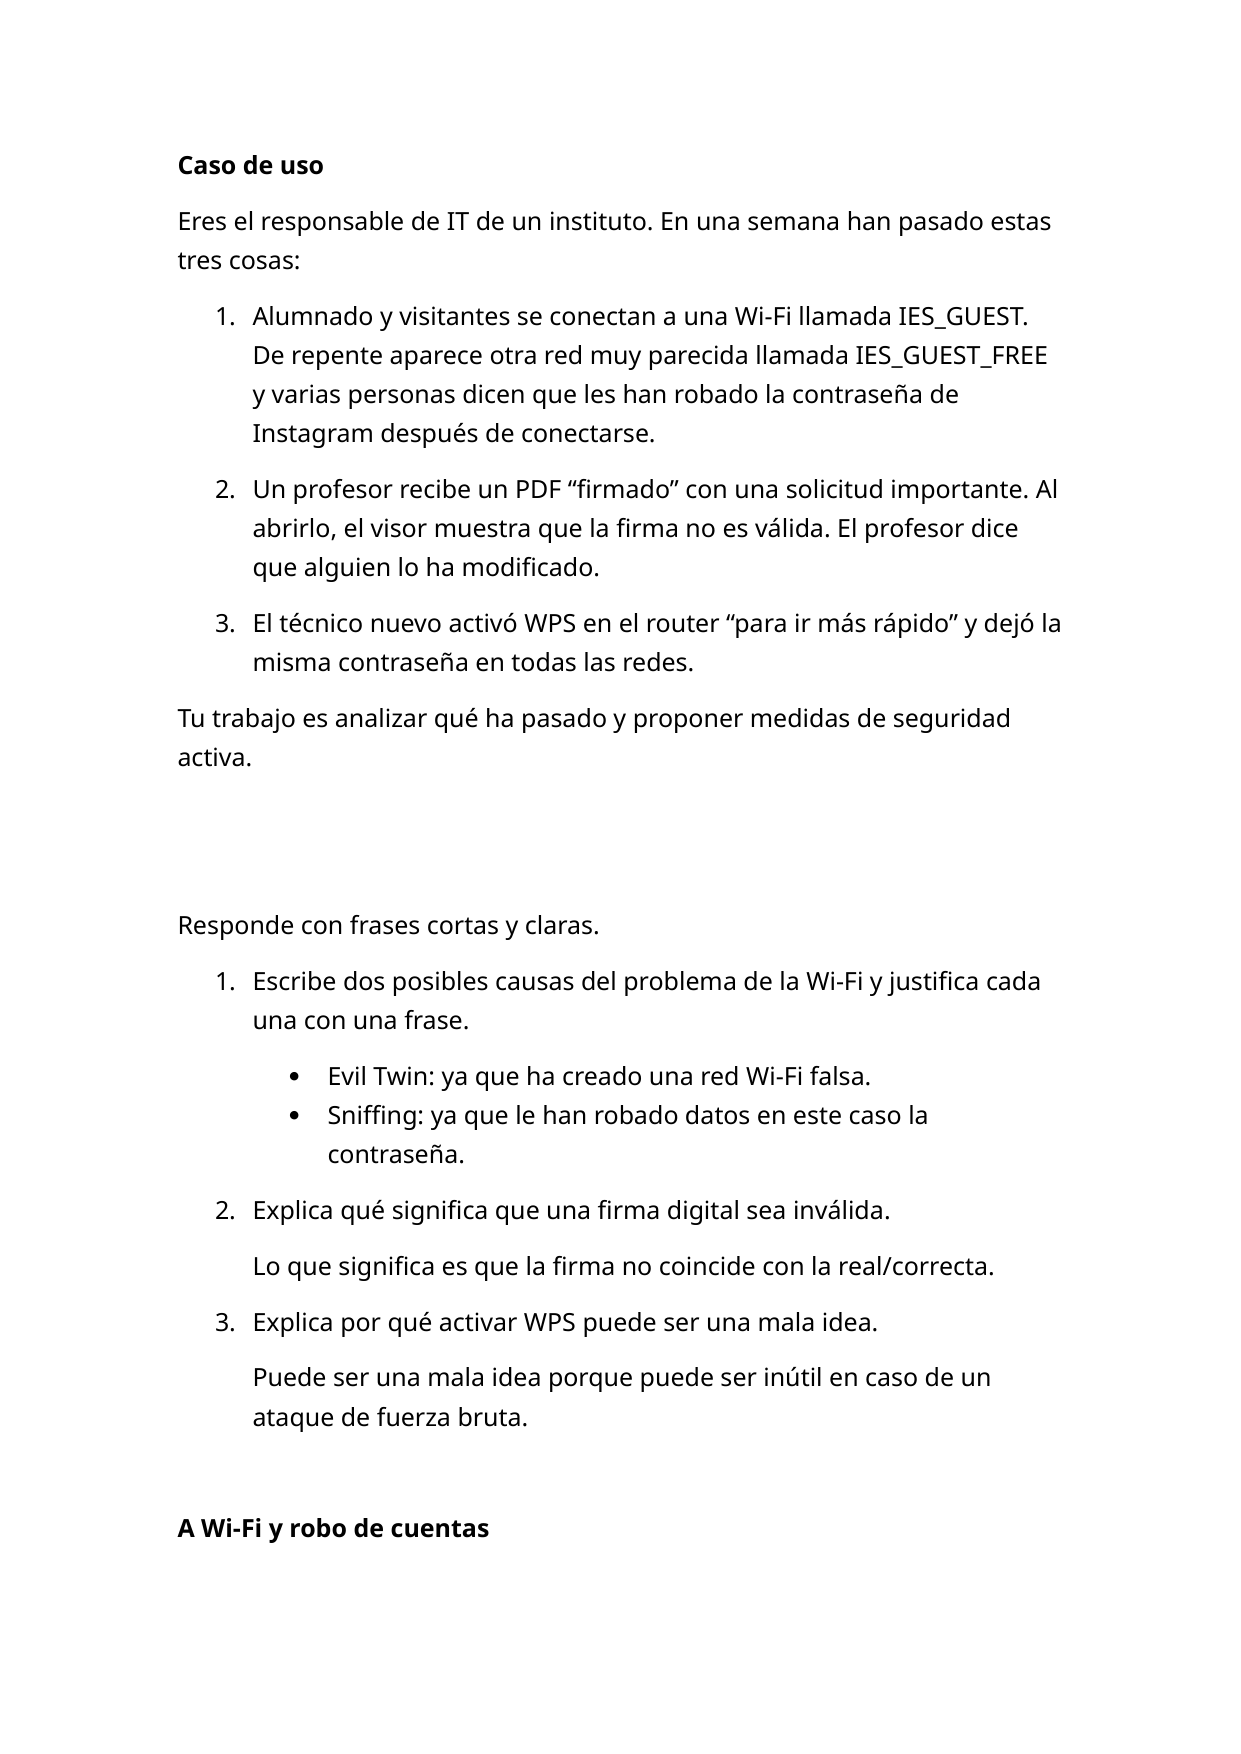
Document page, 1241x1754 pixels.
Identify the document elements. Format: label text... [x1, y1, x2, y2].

text Tu trabajo es analizar qué ha pasado y proponer medidas de seguridad activa. [177, 701, 1063, 774]
list Sniffing: ya que le han robado datos en este caso la contraseña. [290, 1098, 1063, 1171]
text A Wi-Fi y robo de cuentas [177, 1511, 1063, 1545]
text Eres el responsable de IT de un instituto. En una semana han pasado estas tres cosas: [177, 203, 1063, 277]
list Evil Twin: ya que ha creado una red Wi-Fi falsa. [290, 1058, 1063, 1092]
list Explica por qué activar WPS puede ser una mala idea. [215, 1304, 1063, 1338]
text Caso de uso [177, 148, 1063, 182]
list Un profesor recibe un PDF “firmado” con una solicitud importante. Al abrirlo, el visor muestra que la firma no es válida. El profesor dice que alguien lo ha modificado. [215, 472, 1063, 584]
list Explica qué significa que una firma digital sea inválida. [215, 1193, 1063, 1227]
list Alumnado y visitantes se conectan a una Wi-Fi llamada IES_GUEST. De repente aparece otra red muy parecida llamada IES_GUEST_FREE y varias personas dicen que les han robado la contraseña de Instagram después de conectarse. [215, 298, 1063, 450]
text Responde con frases cortas y claras. [177, 908, 1063, 942]
list El técnico nuevo activó WPS en el router “para ir más rápido” y dejó la misma contraseña en todas las redes. [215, 606, 1063, 679]
text Lo que significa es que la firma no coincide con la real/correcta. [252, 1248, 1063, 1282]
text Puede ser una mala idea porque puede ser inútil en caso de un ataque de fuerza bruta. [252, 1360, 1063, 1433]
list Escribe dos posibles causas del problema de la Wi-Fi y justifica cada una con una frase. [215, 963, 1063, 1037]
